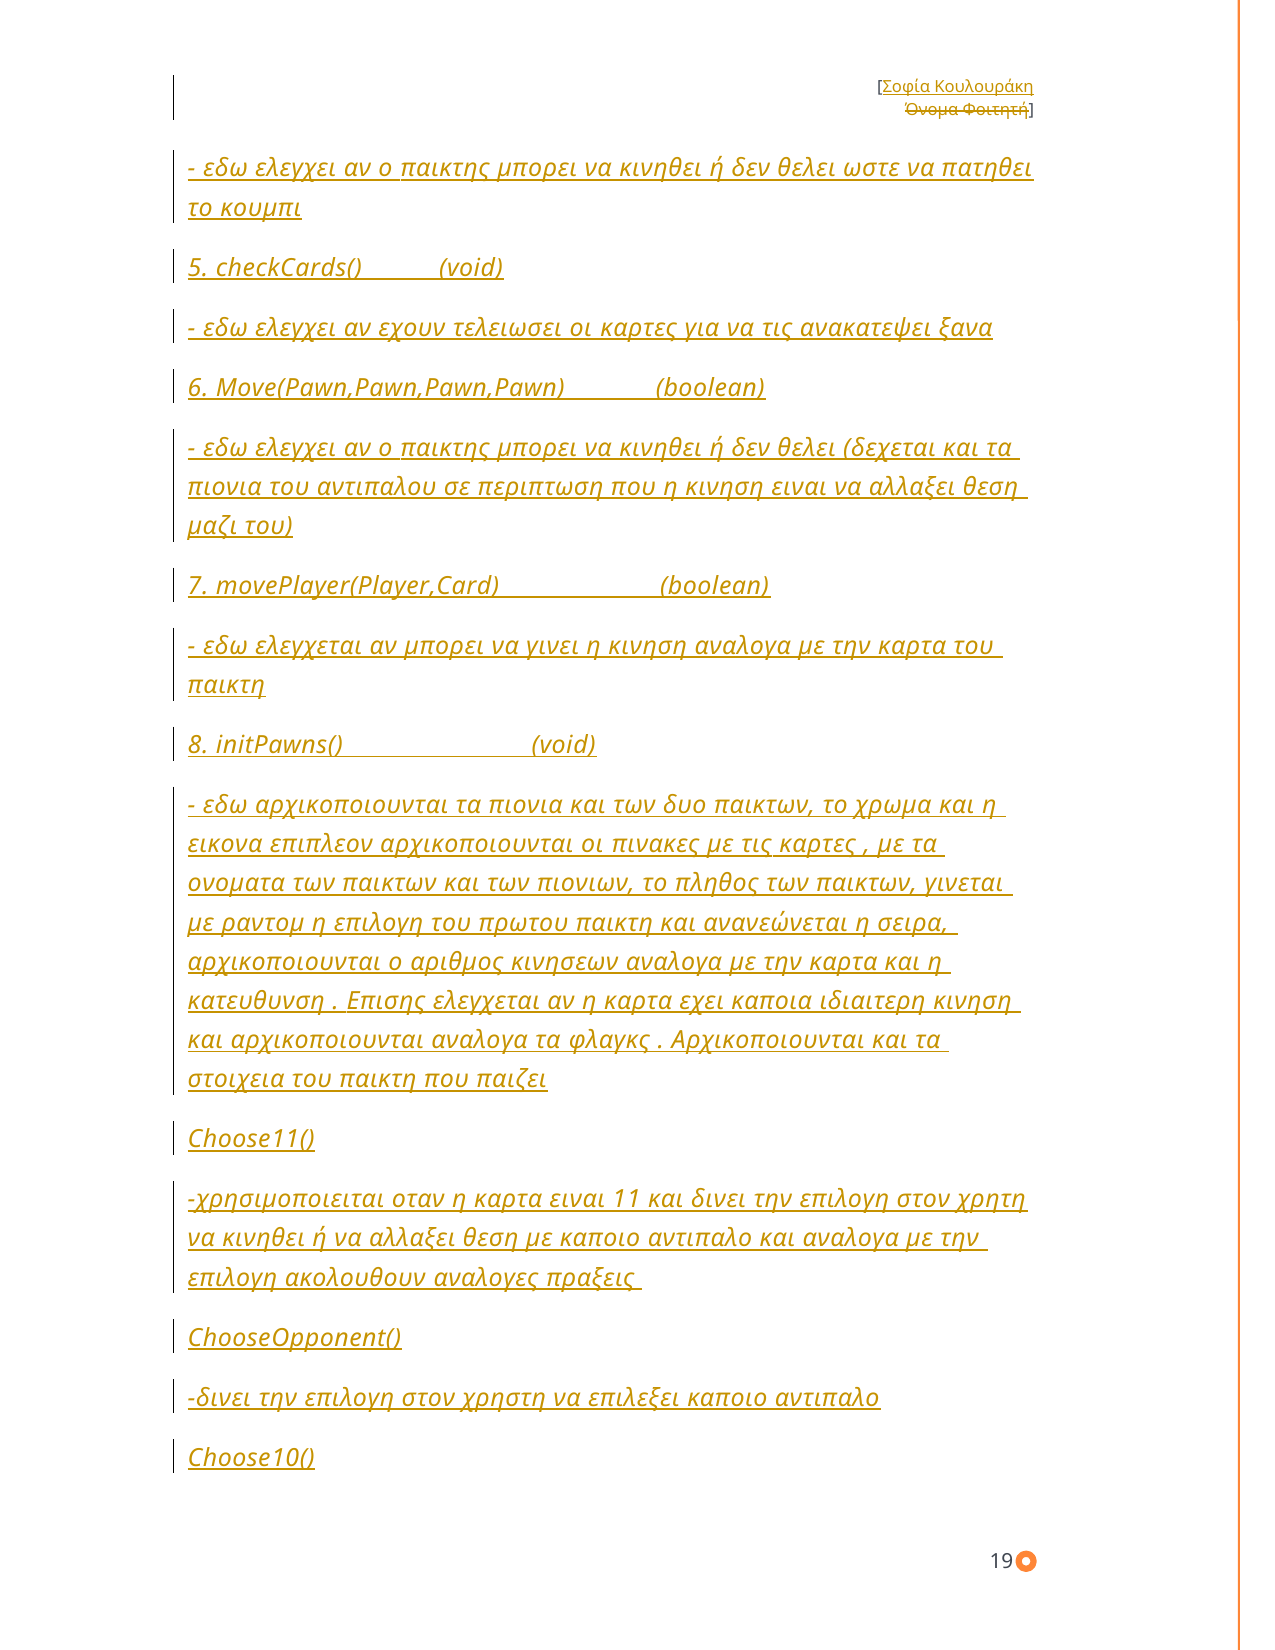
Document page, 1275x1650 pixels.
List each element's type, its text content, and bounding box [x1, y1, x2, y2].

text το κουμπι [187, 180, 1034, 223]
text - εδω αρχικοποιουνται τα πιονια και των δυο παικτων, το χρωμα και η εικονα επιπλεον αρχικοποιουνται οι πινακες με τις καρτες , με τα ονοματα των παικτων και των πιονιων, το πληθος των παικτων, γινεται με ραντομ η επιλογη του πρωτου παικτη και ανανεώνεται η σειρα, αρχικοποιουνται ο αριθμος κινησεων αναλογα με την καρτα και η κατευθυνση . Επισης ελεγχεται αν η καρτα εχει καποια ιδιαιτερη κινηση και αρχικοποιουνται αναλογα τα φλαγκς . Αρχικοποιουνται και τα στοιχεια του παικτη που παιζει [187, 787, 1034, 1095]
text - εδω ελεγχει αν εχουν τελειωσει οι καρτες για να τις ανακατεψει ξανα [187, 309, 1034, 343]
text - εδω ελεγχει αν ο παικτης μπορει να κινηθει ή δεν θελει ωστε να πατηθει [187, 150, 1034, 179]
text 5. checkCards() (void) [187, 249, 1034, 283]
text 7. movePlayer(Player,Card) (boolean) [187, 567, 1034, 602]
text 6. Move(Pawn,Pawn,Pawn,Pawn) (boolean) [187, 369, 1034, 403]
text -δινει την επιλογη στον χρηστη να επιλεξει καποιο αντιπαλο [187, 1379, 1034, 1413]
text ChooseOpponent() [187, 1319, 1034, 1353]
text 8. initPawns() (void) [187, 727, 1034, 761]
text -χρησιμοποιειται οταν η καρτα ειναι 11 και δινει την επιλογη στον χρητη να κινηθει ή να αλλαξει θεση με καποιο αντιπαλο και αναλογα με την επιλογη ακολουθουν αναλογες πραξεις [187, 1181, 1034, 1293]
text Choose11() [187, 1121, 1034, 1155]
text - εδω ελεγχει αν ο παικτης μπορει να κινηθει ή δεν θελει (δεχεται και τα πιονια του αντιπαλου σε περιπτωση που η κινηση ειναι να αλλαξει θεση μαζι του) [187, 429, 1034, 542]
text Choose10() [187, 1439, 1034, 1473]
text - εδω ελεγχεται αν μπορει να γινει η κινηση αναλογα με την καρτα του παικτη [187, 627, 1034, 701]
